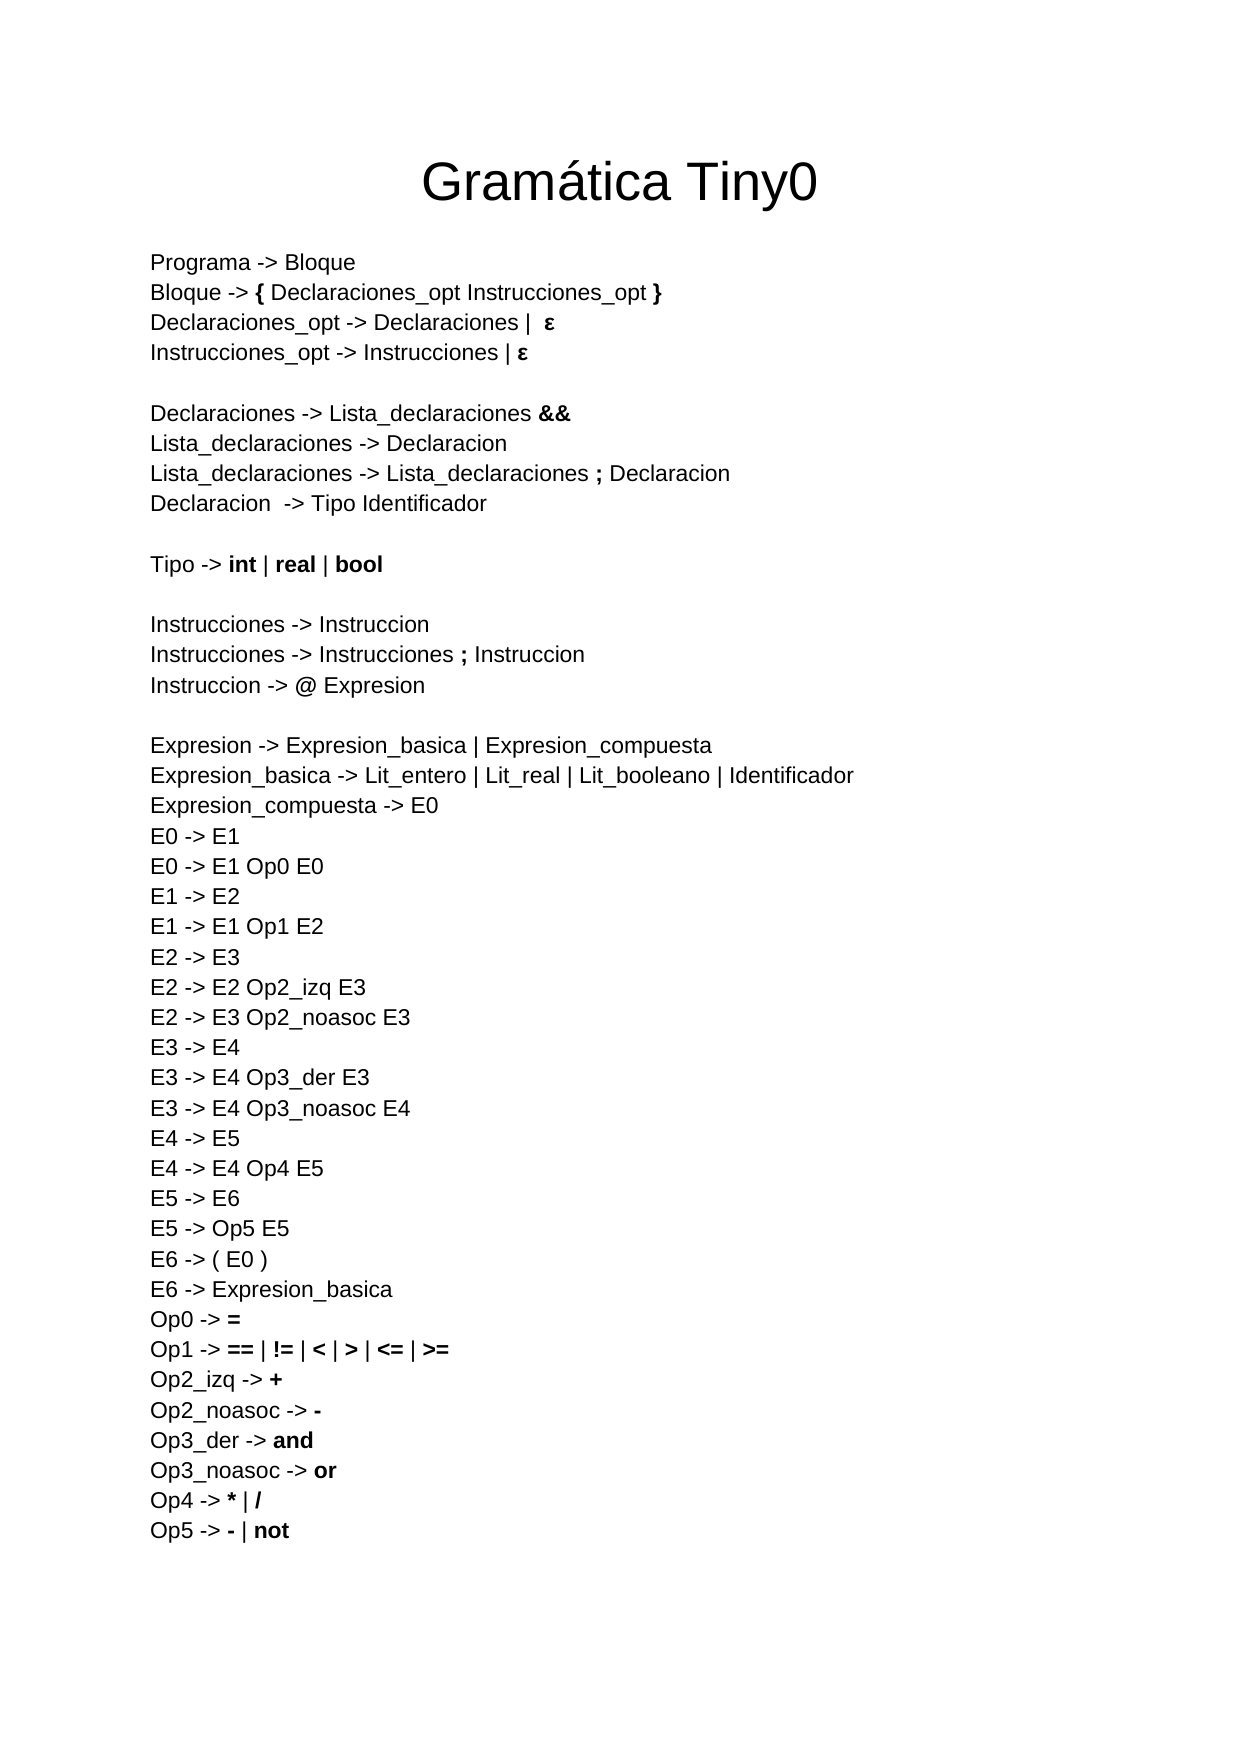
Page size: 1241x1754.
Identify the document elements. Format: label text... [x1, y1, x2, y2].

text Instruccion -> @ Expresion [150, 672, 1090, 698]
text E3 -> E4 Op3_noasoc E4 [150, 1094, 1090, 1121]
text Op4 -> * | / [150, 1487, 1090, 1514]
text Expresion -> Expresion_basica | Expresion_compuesta [150, 732, 1090, 758]
text E1 -> E2 [150, 883, 1090, 909]
text E6 -> Expresion_basica [150, 1276, 1090, 1302]
text E4 -> E5 [150, 1125, 1090, 1151]
text Declaracion -> Tipo Identificador [150, 490, 1090, 517]
text E5 -> E6 [150, 1185, 1090, 1212]
text E5 -> Op5 E5 [150, 1215, 1090, 1242]
text Expresion_basica -> Lit_entero | Lit_real | Lit_booleano | Identificador [150, 762, 1090, 789]
text Declaraciones -> Lista_declaraciones && [150, 400, 1090, 426]
text Op2_izq -> + [150, 1366, 1090, 1393]
text E0 -> E1 [150, 823, 1090, 849]
text Lista_declaraciones -> Lista_declaraciones ; Declaracion [150, 460, 1090, 487]
title Gramática Tiny0 [150, 150, 1090, 212]
text Op1 -> == | != | < | > | <= | >= [150, 1336, 1090, 1363]
text E1 -> E1 Op1 E2 [150, 913, 1090, 940]
text Instrucciones_opt -> Instrucciones | ε [150, 339, 1090, 366]
text Instrucciones -> Instrucciones ; Instruccion [150, 641, 1090, 668]
text Programa -> Bloque [150, 249, 1090, 275]
text Expresion_compuesta -> E0 [150, 792, 1090, 819]
text Op3_noasoc -> or [150, 1457, 1090, 1483]
text Op5 -> - | not [150, 1517, 1090, 1544]
text E2 -> E3 Op2_noasoc E3 [150, 1004, 1090, 1030]
text Declaraciones_opt -> Declaraciones | ε [150, 309, 1090, 336]
text Lista_declaraciones -> Declaracion [150, 430, 1090, 456]
text Bloque -> { Declaraciones_opt Instrucciones_opt } [150, 279, 1090, 305]
text Op3_der -> and [150, 1427, 1090, 1453]
text E0 -> E1 Op0 E0 [150, 853, 1090, 879]
text E2 -> E2 Op2_izq E3 [150, 974, 1090, 1000]
text Op0 -> = [150, 1306, 1090, 1332]
text Op2_noasoc -> - [150, 1397, 1090, 1423]
text E3 -> E4 [150, 1034, 1090, 1061]
text E6 -> ( E0 ) [150, 1246, 1090, 1272]
text E3 -> E4 Op3_der E3 [150, 1064, 1090, 1091]
text E2 -> E3 [150, 943, 1090, 970]
text Instrucciones -> Instruccion [150, 611, 1090, 638]
text E4 -> E4 Op4 E5 [150, 1155, 1090, 1181]
text Tipo -> int | real | bool [150, 551, 1090, 577]
